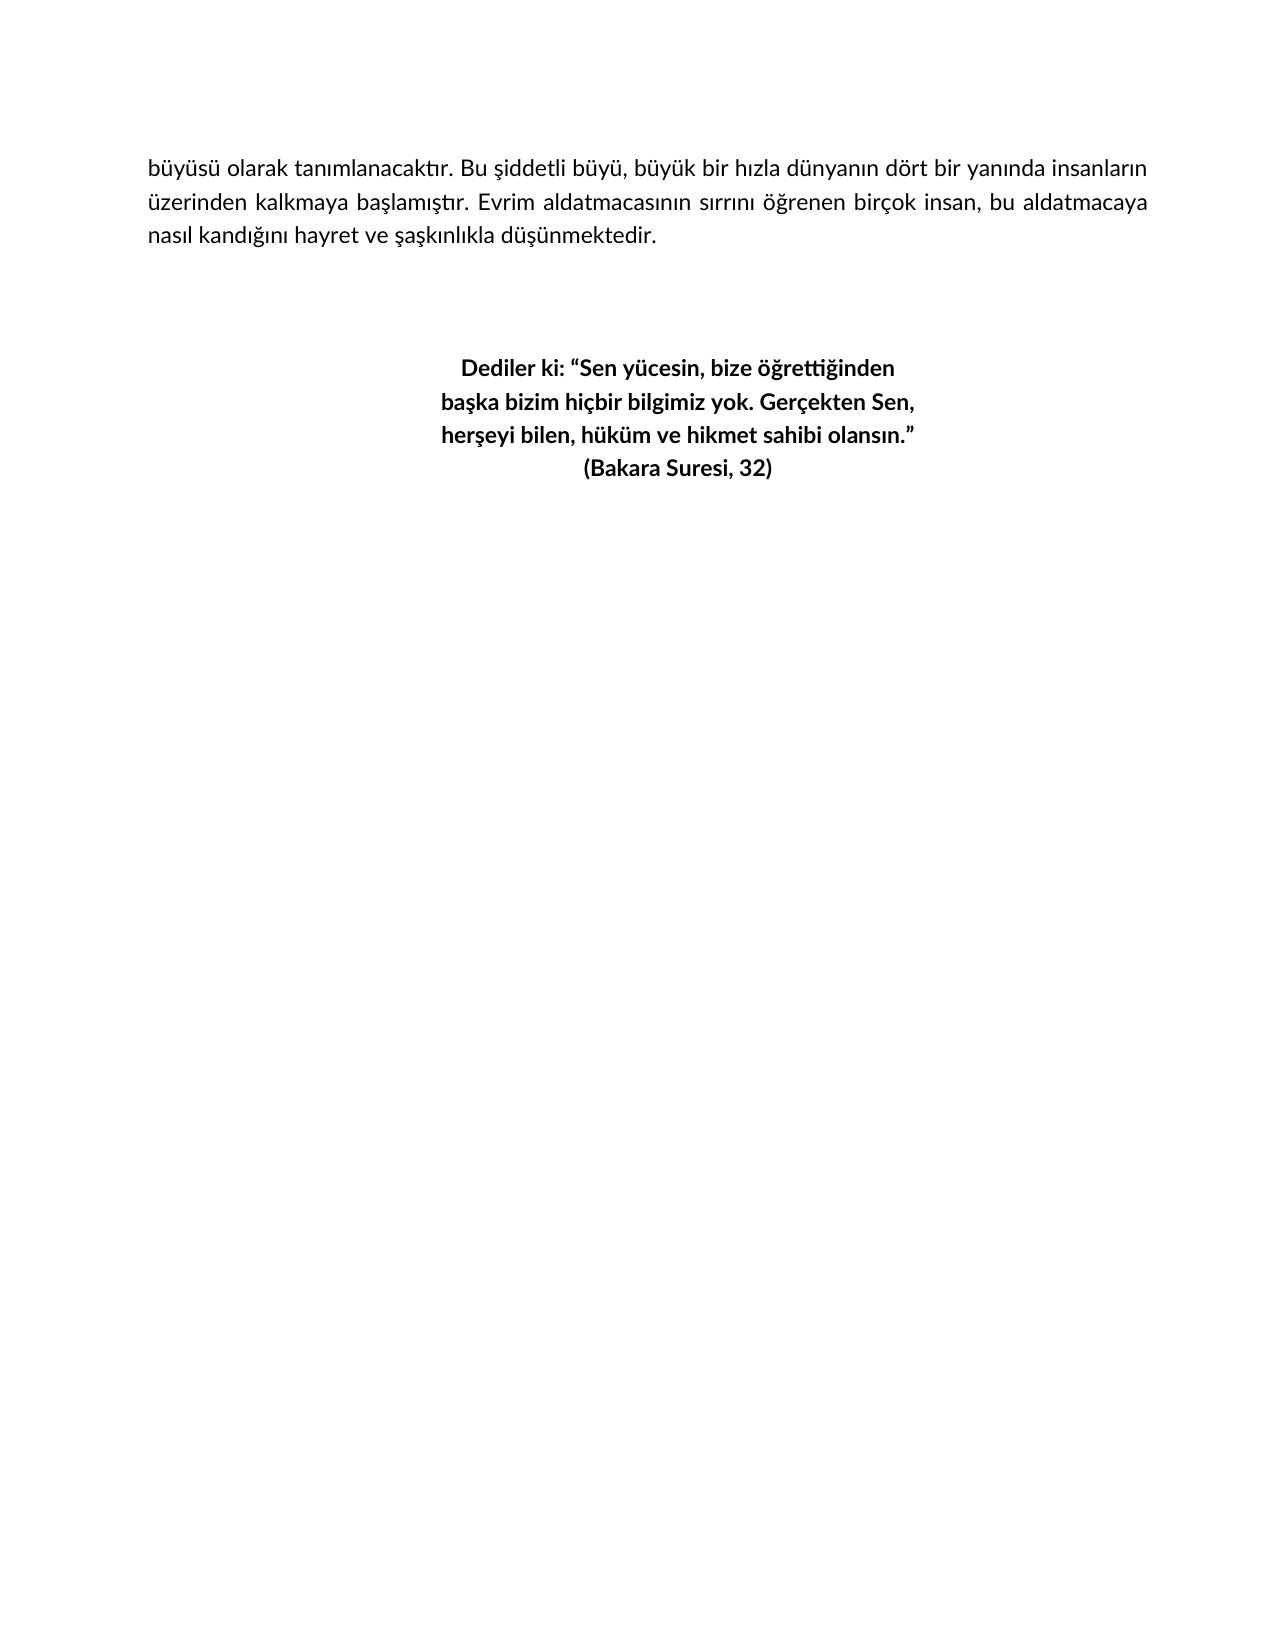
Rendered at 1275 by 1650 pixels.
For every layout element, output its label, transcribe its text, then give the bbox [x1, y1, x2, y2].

text Dediler ki: “Sen yücesin, bize öğrettiğinden [148, 350, 1149, 383]
text (Bakara Suresi, 32) [148, 450, 1149, 483]
text başka bizim hiçbir bilgimiz yok. Gerçekten Sen, [148, 383, 1149, 417]
text herşeyi bilen, hüküm ve hikmet sahibi olansın.” [148, 417, 1149, 450]
text büyüsü olarak tanımlanacaktır. Bu şiddetli büyü, büyük bir hızla dünyanın dört bir yanında insanların üzerinden kalkmaya başlamıştır. Evrim aldatmacasının sırrını öğrenen birçok insan, bu aldatmacaya nasıl kandığını hayret ve şaşkınlıkla düşünmektedir. [148, 150, 1149, 250]
